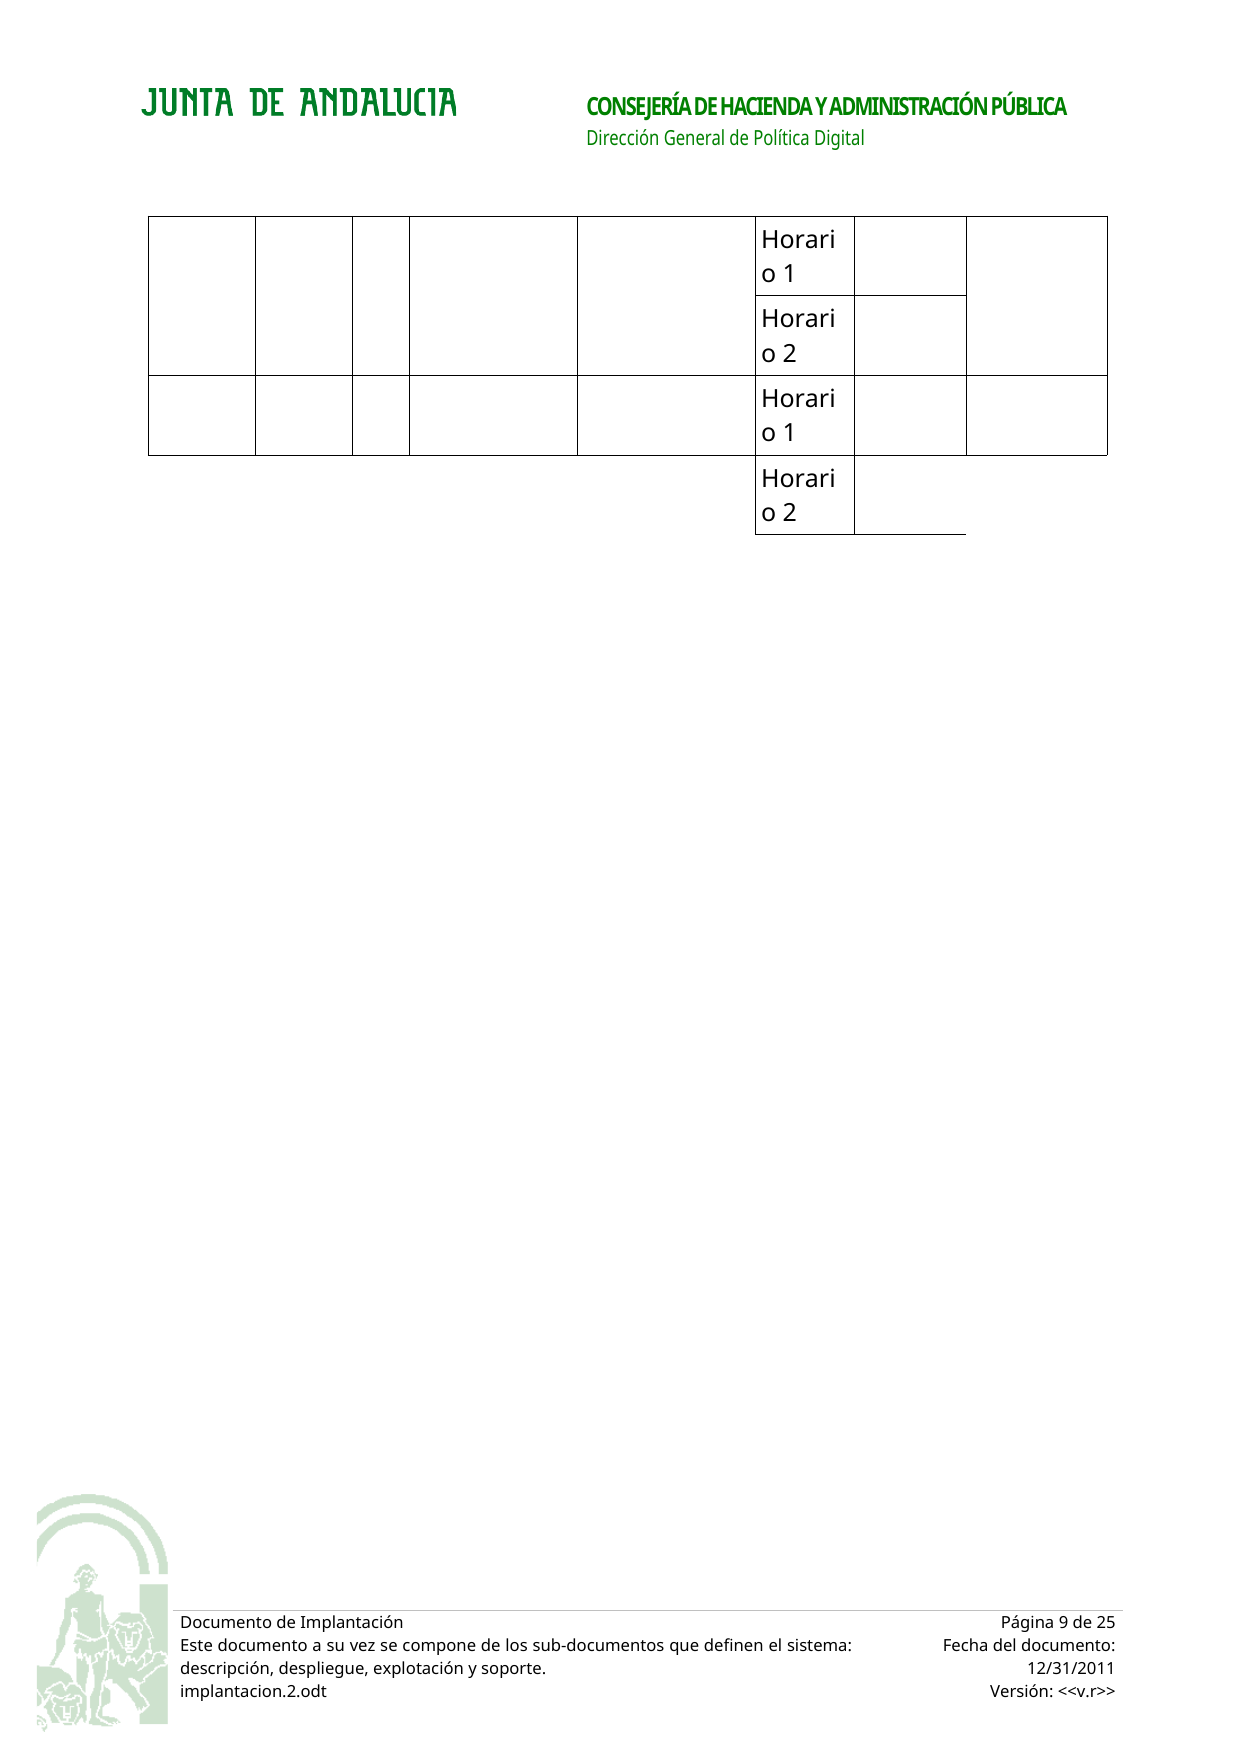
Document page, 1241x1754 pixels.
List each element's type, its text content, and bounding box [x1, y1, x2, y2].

table_cell Horario 2 [756, 456, 854, 534]
table_cell Horario 2 [756, 296, 854, 375]
table_cell [410, 217, 577, 375]
table_cell [578, 217, 755, 375]
table_cell Horario 1 [756, 217, 854, 295]
table_cell [256, 217, 352, 375]
table_cell [855, 376, 966, 455]
table_cell [353, 376, 409, 455]
picture [141, 88, 457, 116]
table_cell [410, 376, 577, 455]
table_cell [855, 456, 966, 534]
table_cell [967, 376, 1107, 455]
table_cell [578, 376, 755, 455]
table_cell [855, 296, 966, 375]
table_cell [353, 217, 409, 375]
table_cell [149, 376, 255, 455]
table_cell [855, 217, 966, 295]
table_cell [256, 376, 352, 455]
table_cell [967, 217, 1107, 375]
table_cell [149, 217, 255, 375]
table_cell Horario 1 [756, 376, 854, 455]
